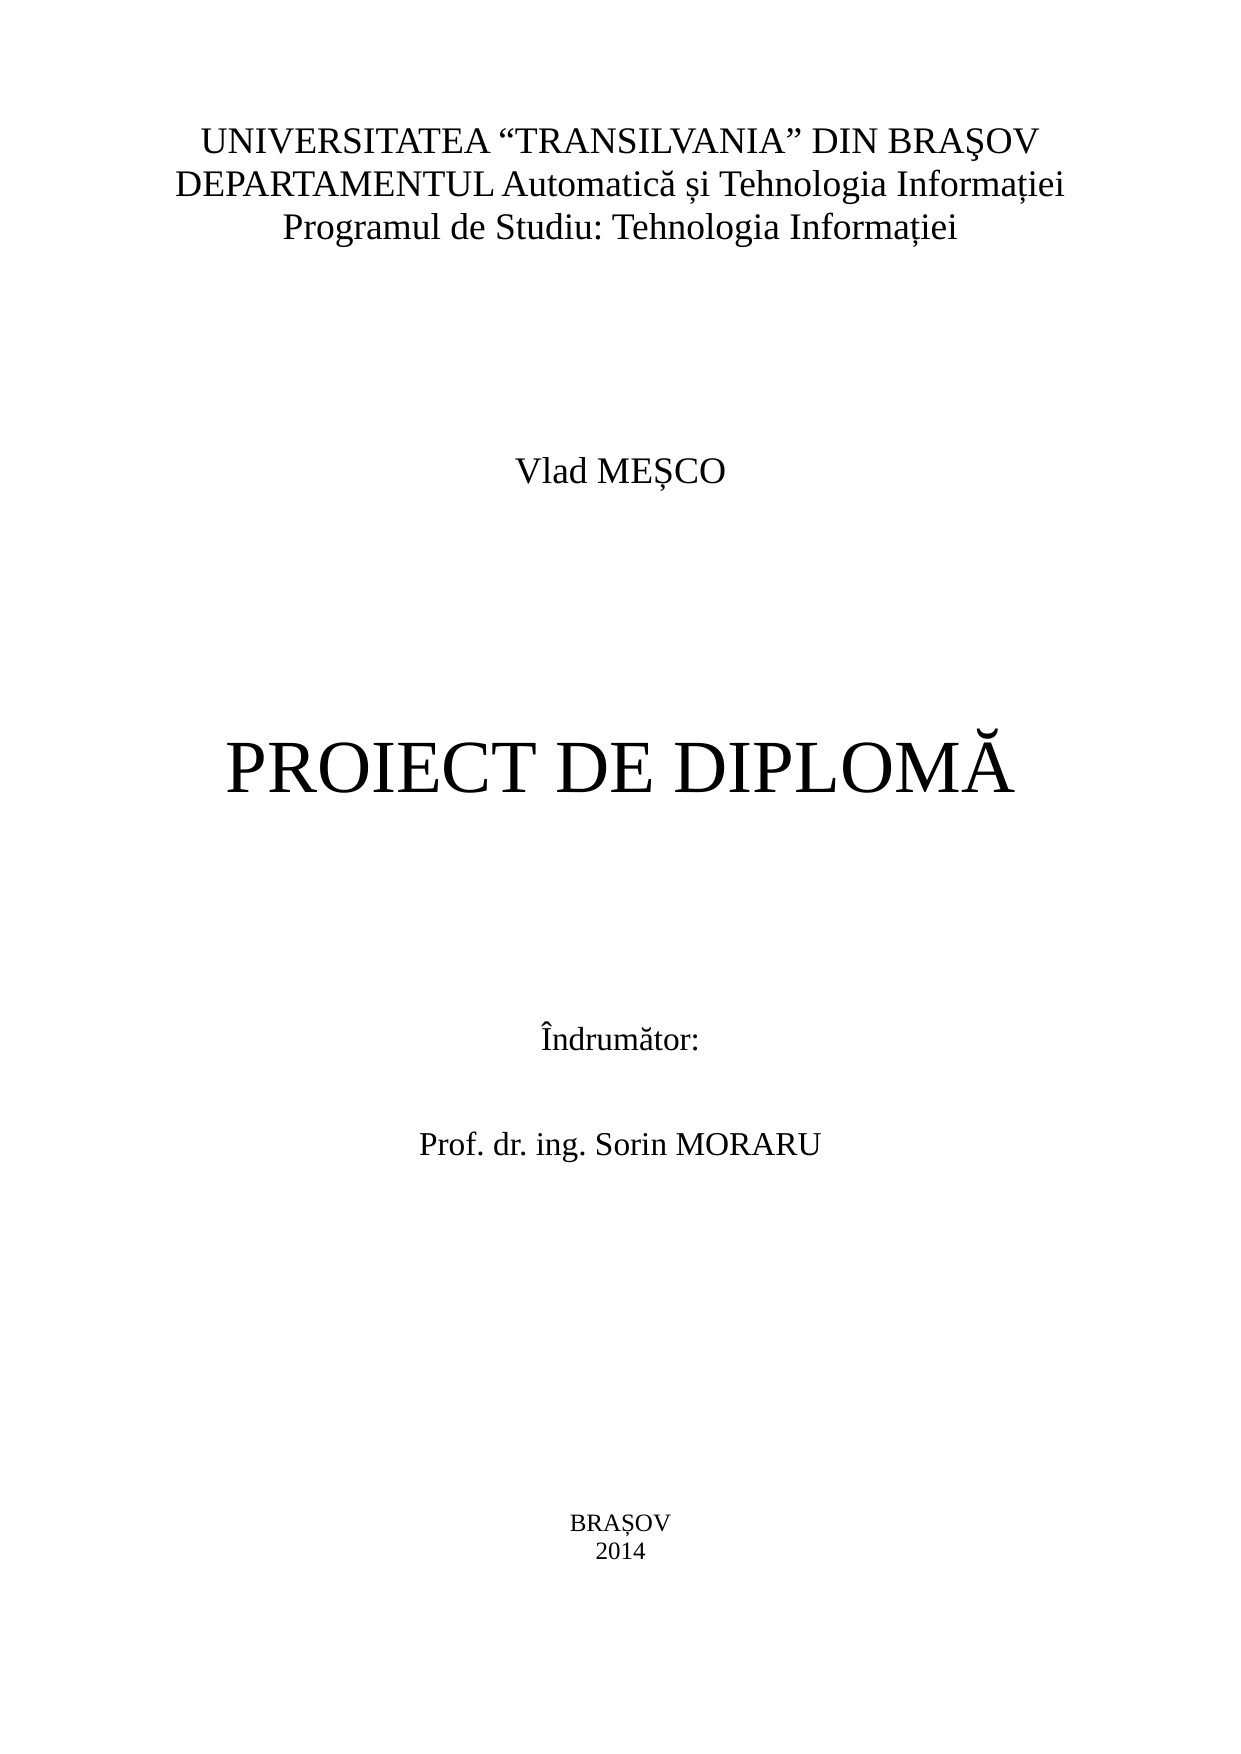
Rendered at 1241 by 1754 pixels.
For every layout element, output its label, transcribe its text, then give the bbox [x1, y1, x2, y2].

text DEPARTAMENTUL Automatică și Tehnologia Informației [118, 161, 1122, 204]
text UNIVERSITATEA “TRANSILVANIA” DIN BRAŞOV [118, 118, 1122, 161]
text 2014 [118, 1536, 1122, 1565]
text BRAȘOV [118, 1508, 1122, 1536]
text Îndrumător: [118, 1019, 1122, 1057]
text Programul de Studiu: Tehnologia Informației [118, 204, 1122, 247]
text Vlad MEȘCO [118, 449, 1122, 492]
text PROIECT DE DIPLOMĂ [118, 722, 1122, 808]
text Prof. dr. ing. Sorin MORARU [118, 1124, 1122, 1163]
